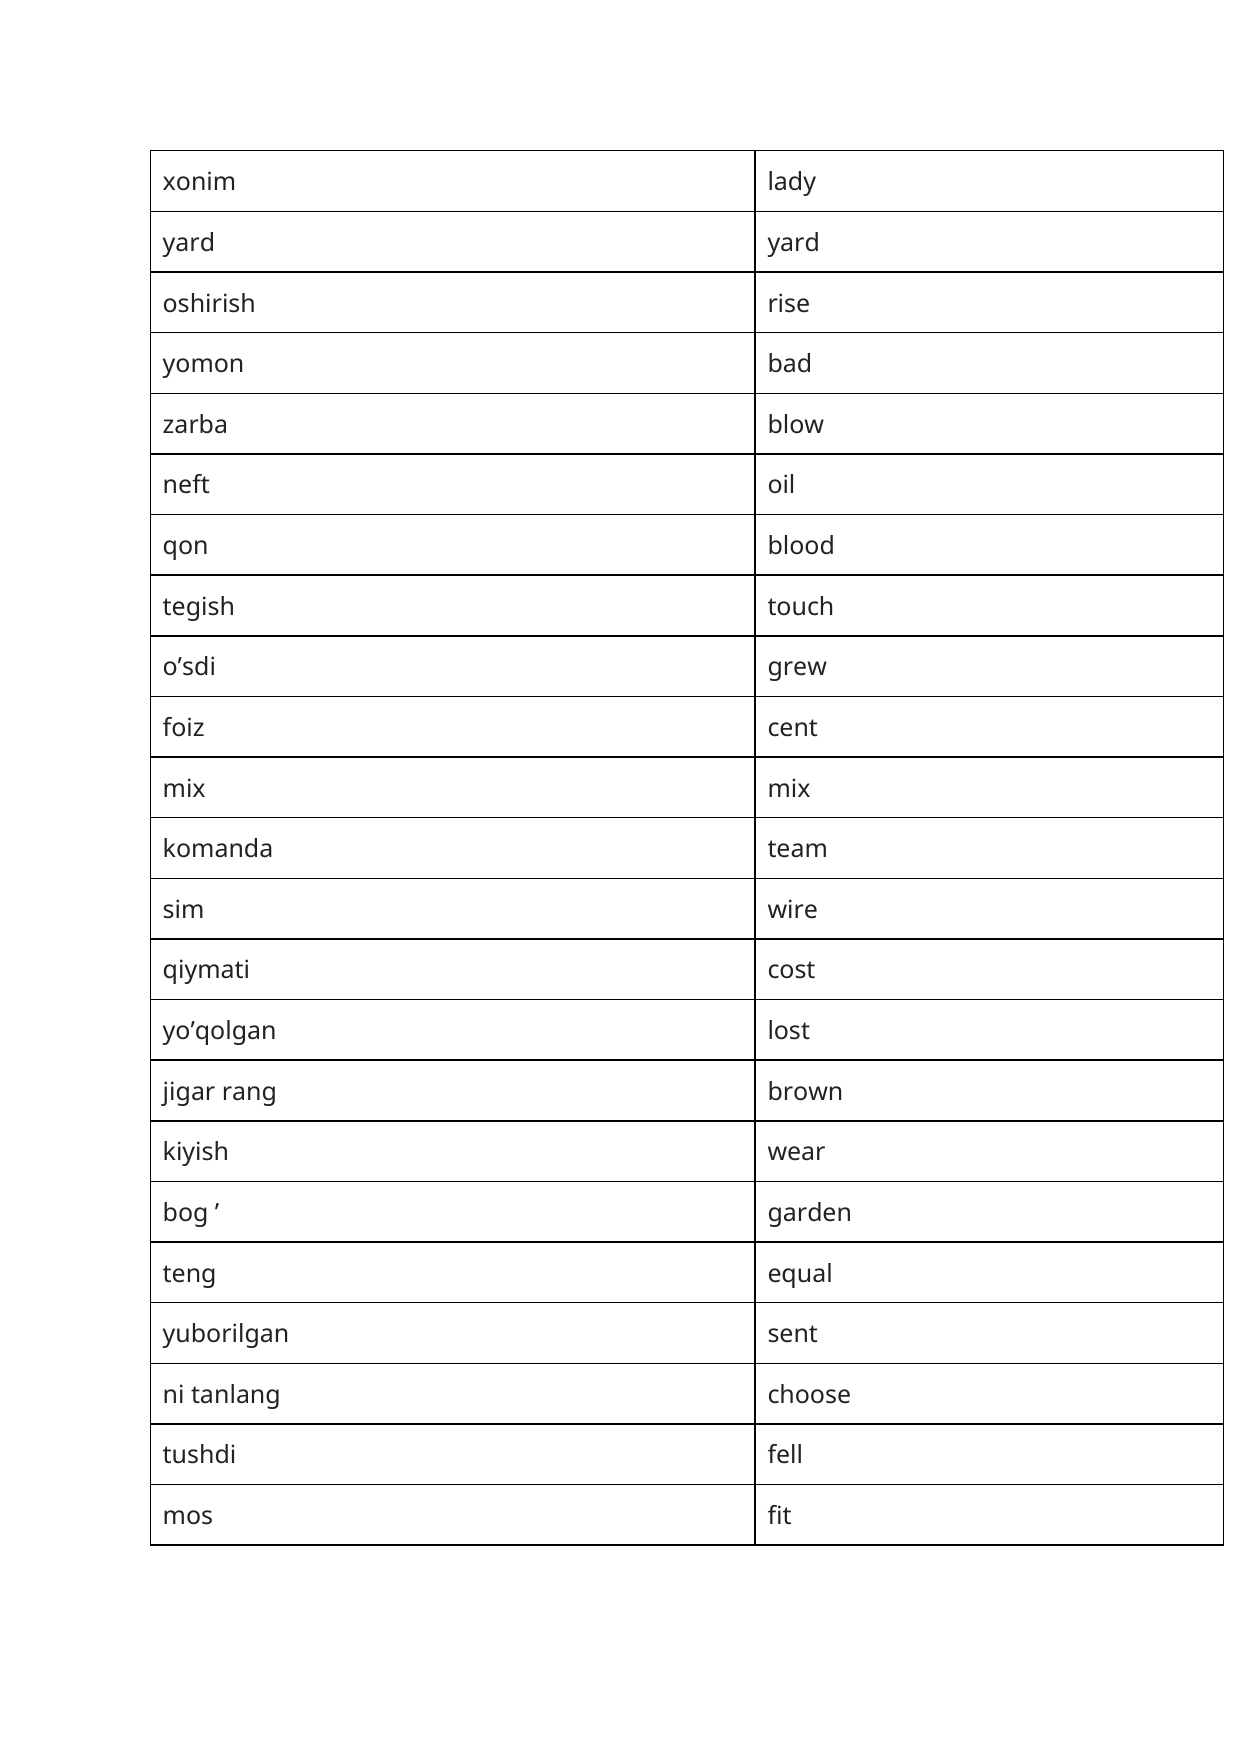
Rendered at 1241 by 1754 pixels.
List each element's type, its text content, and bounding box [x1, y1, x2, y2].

table_cell o’sdi [151, 637, 754, 696]
table_cell lost [756, 1000, 1223, 1059]
table_cell qiymati [151, 940, 754, 999]
table_cell mix [151, 758, 754, 817]
table_cell wire [756, 879, 1223, 938]
table_cell team [756, 818, 1223, 877]
table_cell brown [756, 1061, 1223, 1120]
table_cell sim [151, 879, 754, 938]
table_cell cent [756, 697, 1223, 756]
table_cell yard [151, 212, 754, 271]
table_cell zarba [151, 394, 754, 453]
table_cell bog ’ [151, 1182, 754, 1241]
table_cell blow [756, 394, 1223, 453]
table_cell neft [151, 455, 754, 514]
table_cell foiz [151, 697, 754, 756]
table_cell sent [756, 1303, 1223, 1362]
table_cell teng [151, 1243, 754, 1302]
table_cell lady [756, 151, 1223, 211]
table_cell qon [151, 515, 754, 574]
table_cell komanda [151, 818, 754, 877]
table_cell mos [151, 1485, 754, 1544]
table_cell yomon [151, 333, 754, 392]
table_cell tegish [151, 576, 754, 635]
table_cell yuborilgan [151, 1303, 754, 1362]
table_cell xonim [151, 151, 754, 211]
table_cell touch [756, 576, 1223, 635]
table_cell choose [756, 1364, 1223, 1423]
table_cell yo’qolgan [151, 1000, 754, 1059]
table_cell blood [756, 515, 1223, 574]
table_cell cost [756, 940, 1223, 999]
table_cell yard [756, 212, 1223, 271]
table_cell grew [756, 637, 1223, 696]
table_cell garden [756, 1182, 1223, 1241]
table_cell fell [756, 1425, 1223, 1484]
table_cell ni tanlang [151, 1364, 754, 1423]
table_cell wear [756, 1122, 1223, 1181]
table_cell tushdi [151, 1425, 754, 1484]
table_cell equal [756, 1243, 1223, 1302]
table_cell rise [756, 273, 1223, 332]
table_cell bad [756, 333, 1223, 392]
table_cell oshirish [151, 273, 754, 332]
table_cell jigar rang [151, 1061, 754, 1120]
table_cell oil [756, 455, 1223, 514]
table_cell fit [756, 1485, 1223, 1544]
table_cell mix [756, 758, 1223, 817]
table_cell kiyish [151, 1122, 754, 1181]
